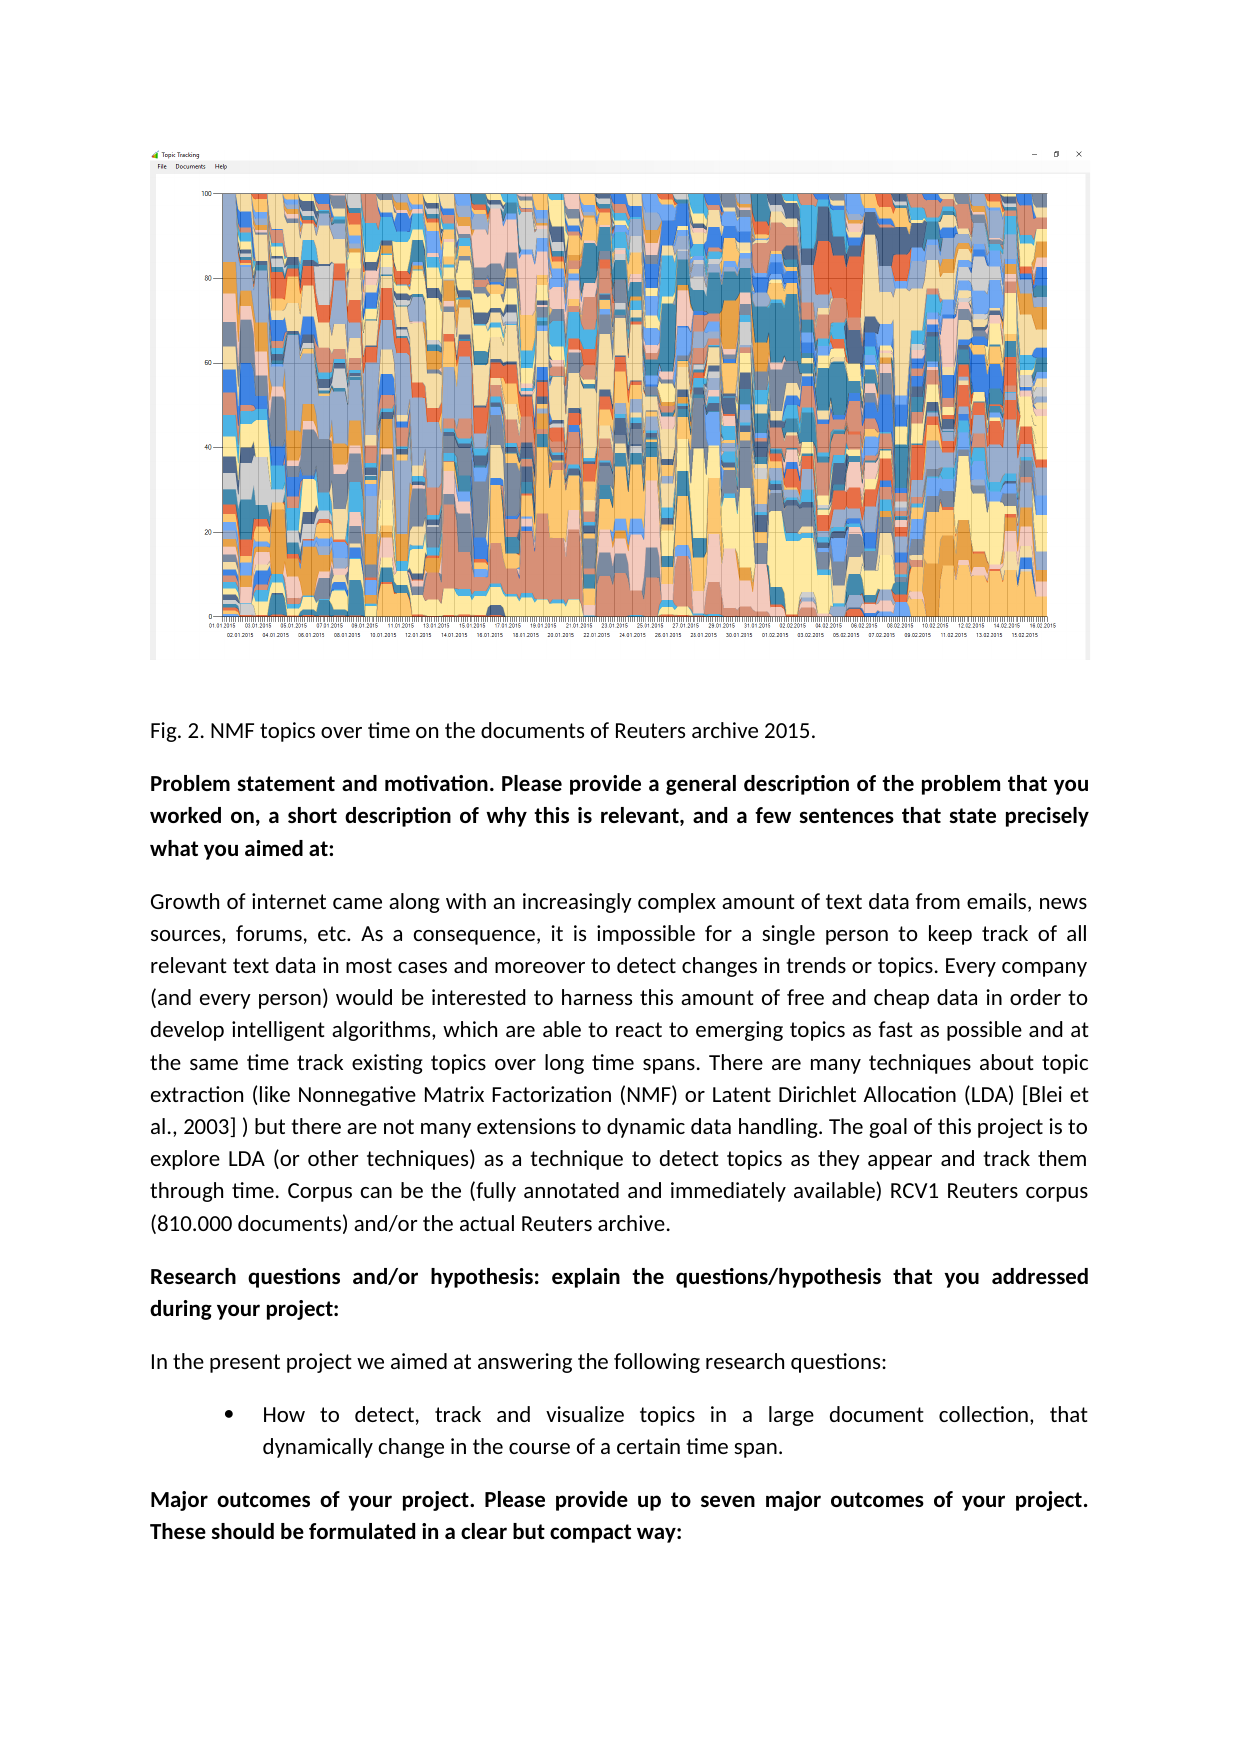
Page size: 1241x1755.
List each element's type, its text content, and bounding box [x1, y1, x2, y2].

text Problem statement and motivation. Please provide a general description of the problem that you worked on, a short description of why this is relevant, and a few sentences that state precisely what you aimed at: [150, 769, 1090, 862]
text Fig. 2. NMF topics over time on the documents of Reuters archive 2015. [150, 716, 1090, 744]
picture [150, 150, 1091, 660]
text In the present project we aimed at answering the following research questions: [150, 1347, 1090, 1375]
list How to detect, track and visualize topics in a large document collection, that dynamically change in the course of a certain time span. [225, 1400, 1090, 1460]
text Growth of internet came along with an increasingly complex amount of text data from emails, news sources, forums, etc. As a consequence, it is impossible for a single person to keep track of all relevant text data in most cases and moreover to detect changes in trends or topics. Every company (and every person) would be interested to harness this amount of free and cheap data in order to develop intelligent algorithms, which are able to react to emerging topics as fast as possible and at the same time track existing topics over long time spans. There are many techniques about topic extraction (like Nonnegative Matrix Factorization (NMF) or Latent Dirichlet Allocation (LDA) [Blei et al., 2003] ) but there are not many extensions to dynamic data handling. The goal of this project is to explore LDA (or other techniques) as a technique to detect topics as they appear and track them through time. Corpus can be the (fully annotated and immediately available) RCV1 Reuters corpus (810.000 documents) and/or the actual Reuters archive. [150, 887, 1090, 1237]
text Research questions and/or hypothesis: explain the questions/hypothesis that you addressed during your project: [150, 1262, 1090, 1322]
text Major outcomes of your project. Please provide up to seven major outcomes of your project. These should be formulated in a clear but compact way: [150, 1485, 1090, 1545]
